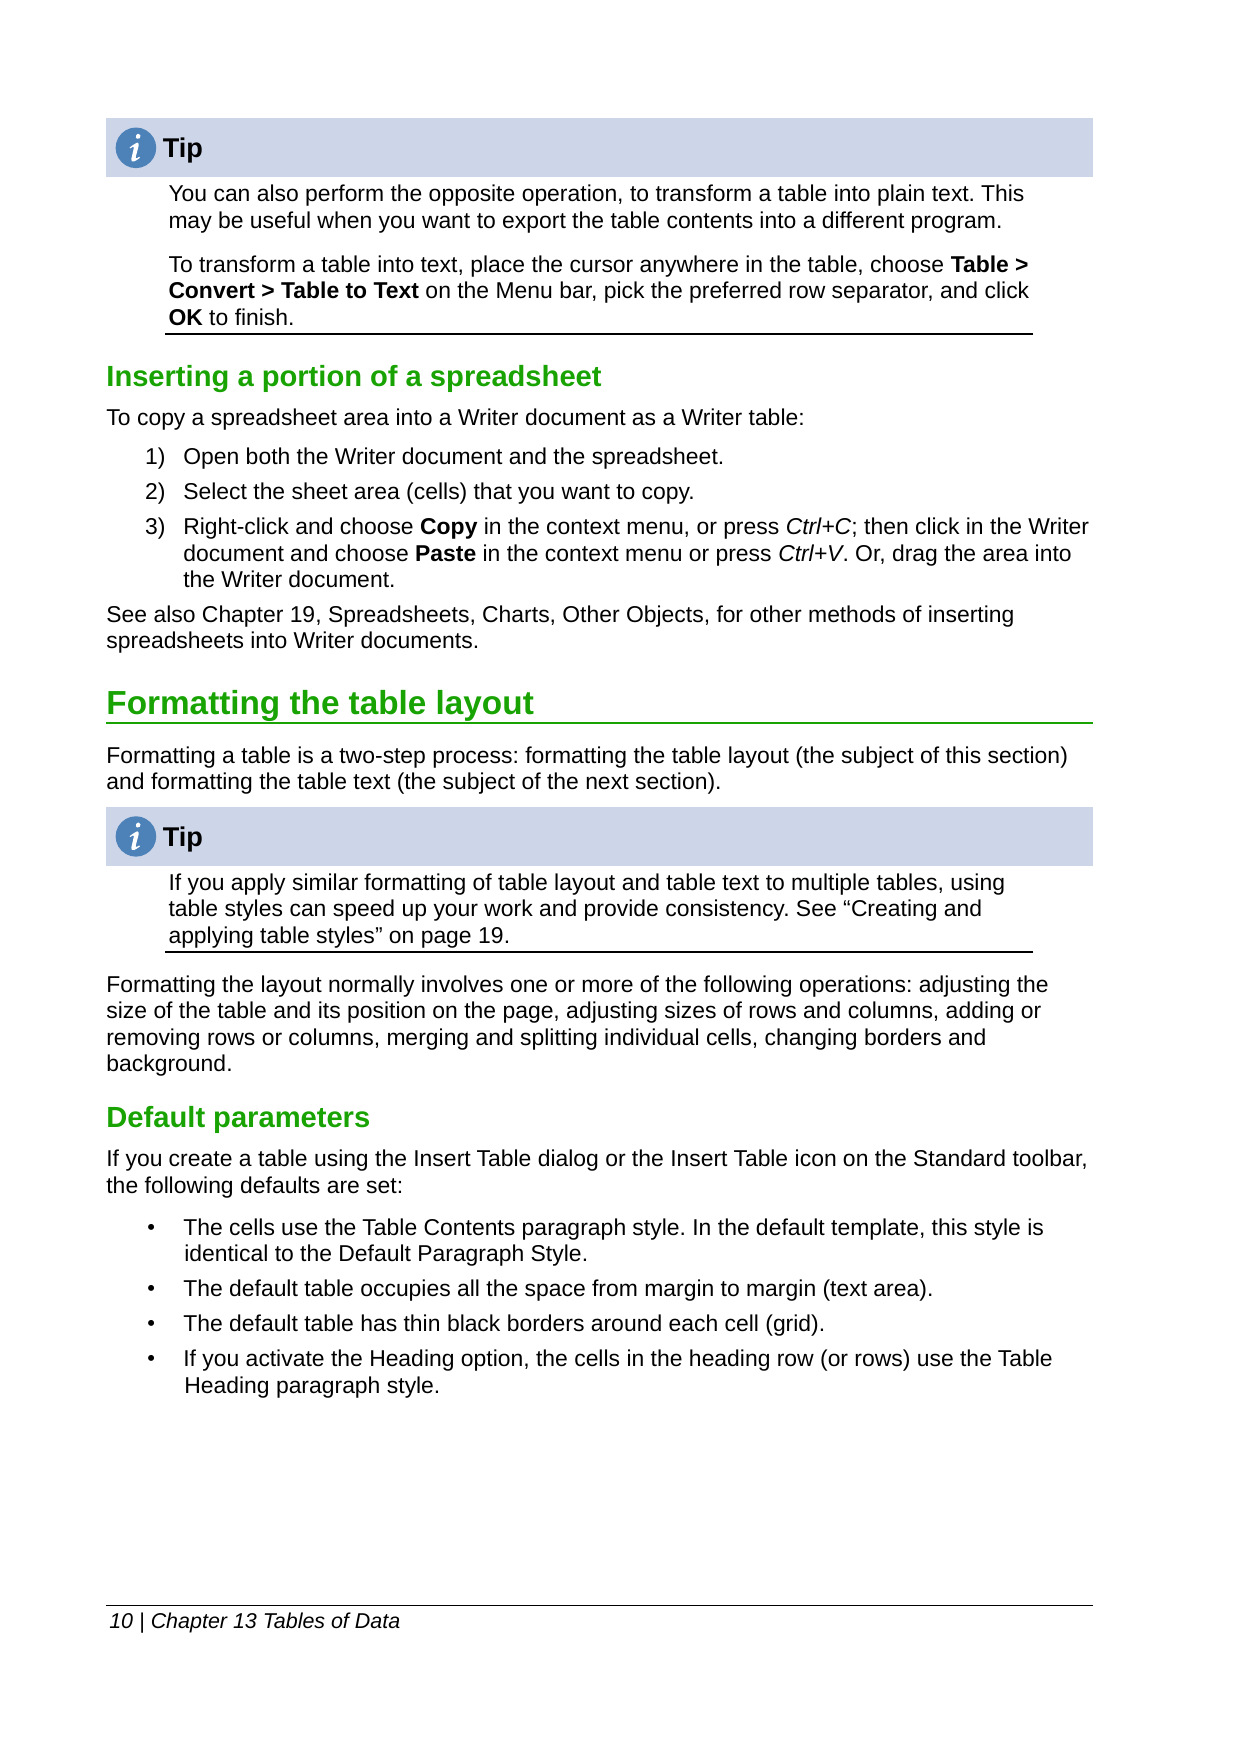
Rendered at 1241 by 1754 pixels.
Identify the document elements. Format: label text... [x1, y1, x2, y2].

list Select the sheet area (cells) that you want to copy. [165, 478, 1093, 504]
list If you activate the Heading option, the cells in the heading row (or rows) use the Table Heading paragraph style. [144, 1342, 1093, 1401]
list The default table has thin black borders around each cell (grid). [144, 1307, 1093, 1337]
subtitle Default parameters [106, 1100, 1093, 1133]
list To copy a spreadsheet area into a Writer document as a Writer table: [106, 404, 1093, 430]
text See also Chapter 19, Spreadsheets, Charts, Other Objects, for other methods of inserting spreadsheets into Writer documents. [106, 601, 1093, 654]
text To transform a table into text, place the cursor anywhere in the table, choose Table > Convert > Table to Text on the Menu bar, pick the preferred row separator, and click OK to finish. [165, 248, 1033, 333]
list Right-click and choose Copy in the context menu, or press Ctrl+C; then click in the Writer document and choose Paste in the context menu or press Ctrl+V. Or, drag the area into the Writer document. [165, 513, 1093, 592]
list If you create a table using the Insert Table dialog or the Insert Table icon on the Standard toolbar, the following defaults are set: [106, 1145, 1093, 1198]
text You can also perform the opposite operation, to transform a table into plain text. This may be useful when you want to export the table contents into a different program. [165, 177, 1033, 233]
text Formatting a table is a two-step process: formatting the table layout (the subject of this section) and formatting the table text (the subject of the next section). [106, 742, 1093, 794]
list The default table occupies all the space from margin to margin (text area). [144, 1272, 1093, 1301]
subtitle Inserting a portion of a spreadsheet [106, 359, 1093, 392]
text If you apply similar formatting of table layout and table text to multiple tables, using table styles can speed up your work and provide consistency. See “Creating and applying table styles” on page 19. [165, 866, 1033, 951]
subtitle Tip [106, 807, 1093, 866]
text Formatting the layout normally involves one or more of the following operations: adjusting the size of the table and its position on the page, adjusting sizes of rows and columns, adding or removing rows or columns, merging and splitting individual cells, changing borders and background. [106, 971, 1093, 1076]
subtitle Formatting the table layout [106, 683, 1093, 722]
list Open both the Writer document and the spreadsheet. [165, 443, 1093, 469]
list The cells use the Table Contents paragraph style. In the default template, this style is identical to the Default Paragraph Style. [144, 1211, 1093, 1266]
subtitle Tip [106, 118, 1093, 177]
